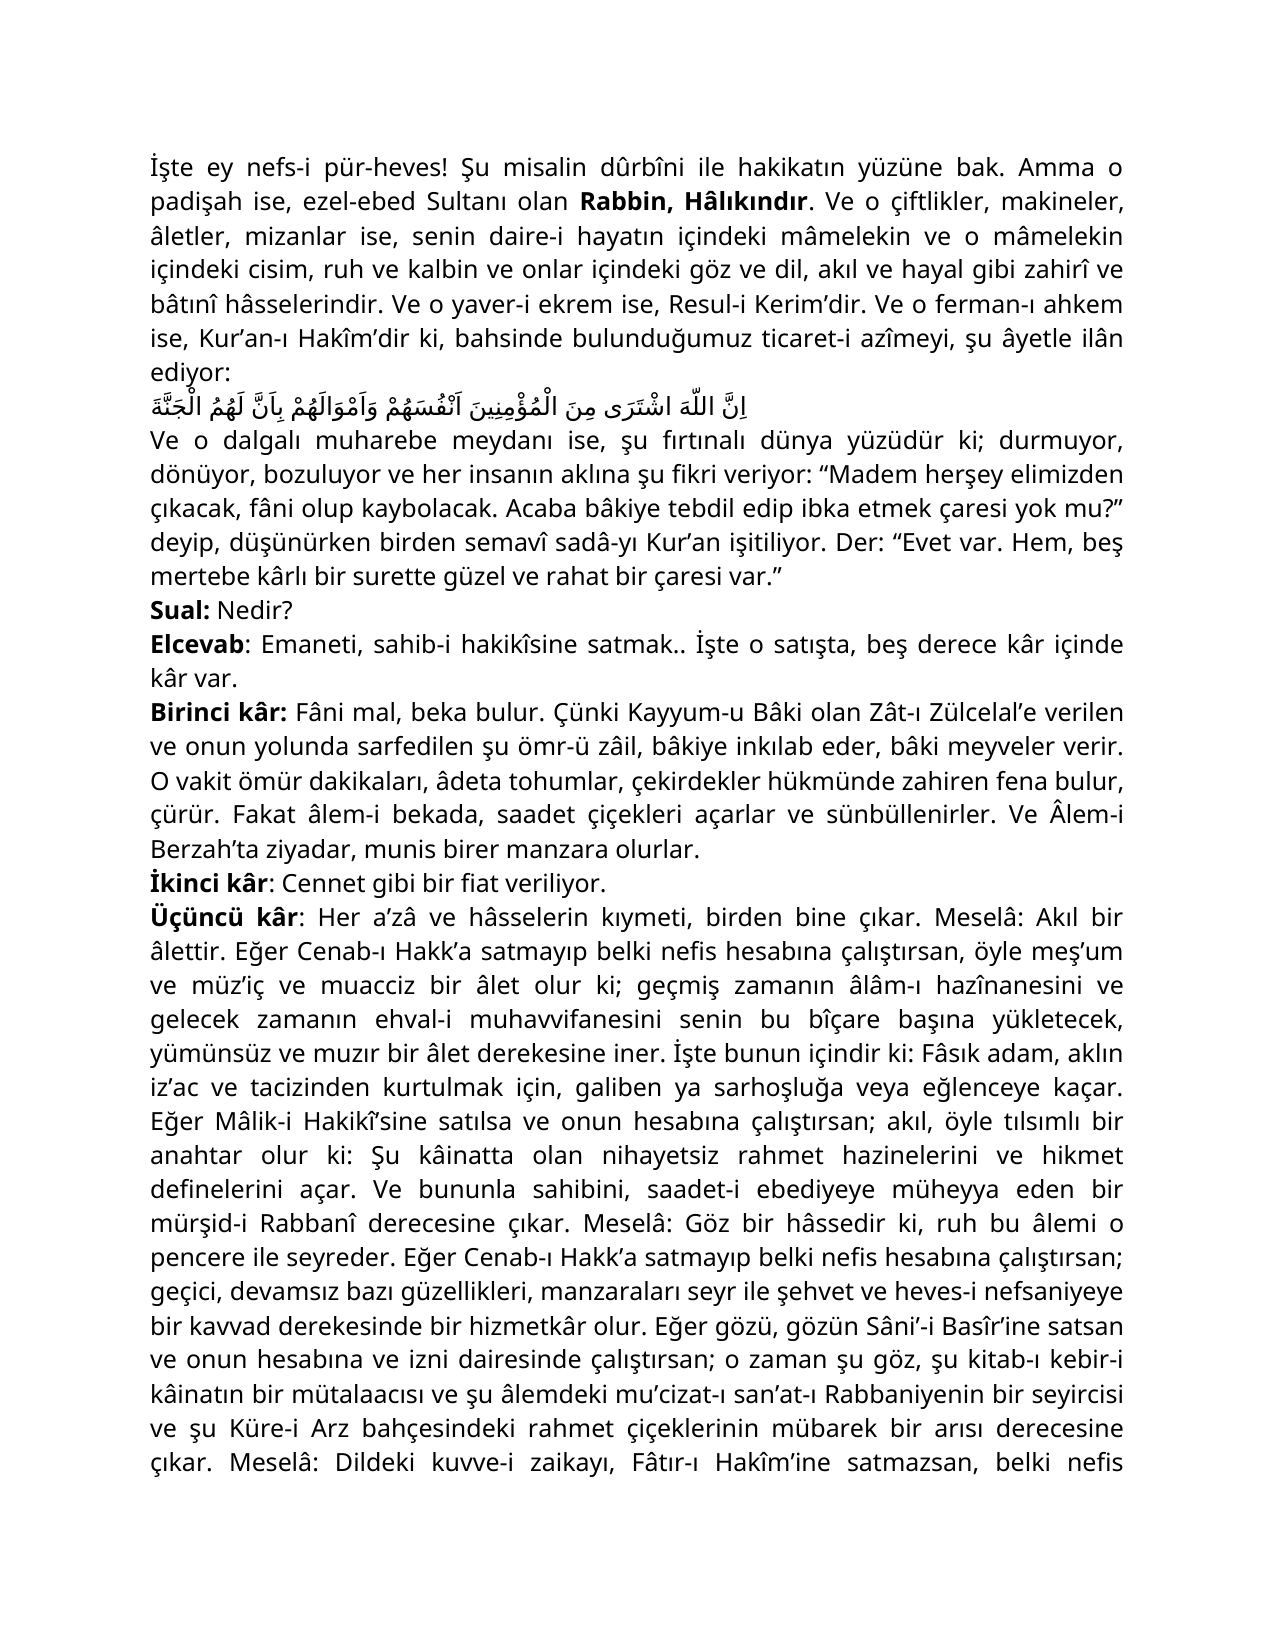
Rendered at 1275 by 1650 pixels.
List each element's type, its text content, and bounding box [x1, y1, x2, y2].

text Sual: Nedir? [150, 593, 1125, 627]
text İşte ey nefs-i pür-heves! Şu misalin dûrbîni ile hakikatın yüzüne bak. Amma o padişah ise, ezel-ebed Sultanı olan Rabbin, Hâlıkındır. Ve o çiftlikler, makineler, âletler, mizanlar ise, senin daire-i hayatın içindeki mâmelekin ve o mâmelekin içindeki cisim, ruh ve kalbin ve onlar içindeki göz ve dil, akıl ve hayal gibi zahirî ve bâtınî hâsselerindir. Ve o yaver-i ekrem ise, Resul-i Kerim’dir. Ve o ferman-ı ahkem ise, Kur’an-ı Hakîm’dir ki, bahsinde bulunduğumuz ticaret-i azîmeyi, şu âyetle ilân ediyor: [150, 150, 1125, 388]
text اِنَّ اللّهَ اشْتَرَى مِنَ الْمُؤْمِنِينَ اَنْفُسَهُمْ وَاَمْوَالَهُمْ بِاَنَّ لَهُمُ الْجَنَّةَ [150, 388, 1125, 422]
text İkinci kâr: Cennet gibi bir fiat veriliyor. [150, 865, 1125, 899]
text Elcevab: Emaneti, sahib-i hakikîsine satmak.. İşte o satışta, beş derece kâr içinde kâr var. [150, 627, 1125, 695]
text Üçüncü kâr: Her a’zâ ve hâsselerin kıymeti, birden bine çıkar. Meselâ: Akıl bir âlettir. Eğer Cenab-ı Hakk’a satmayıp belki nefis hesabına çalıştırsan, öyle meş’um ve müz’iç ve muacciz bir âlet olur ki; geçmiş zamanın âlâm-ı hazînanesini ve gelecek zamanın ehval-i muhavvifanesini senin bu bîçare başına yükletecek, yümünsüz ve muzır bir âlet derekesine iner. İşte bunun içindir ki: Fâsık adam, aklın iz’ac ve tacizinden kurtulmak için, galiben ya sarhoşluğa veya eğlenceye kaçar. Eğer Mâlik-i Hakikî’sine satılsa ve onun hesabına çalıştırsan; akıl, öyle tılsımlı bir anahtar olur ki: Şu kâinatta olan nihayetsiz rahmet hazinelerini ve hikmet definelerini açar. Ve bununla sahibini, saadet-i ebediyeye müheyya eden bir mürşid-i Rabbanî derecesine çıkar. Meselâ: Göz bir hâssedir ki, ruh bu âlemi o pencere ile seyreder. Eğer Cenab-ı Hakk’a satmayıp belki nefis hesabına çalıştırsan; geçici, devamsız bazı güzellikleri, manzaraları seyr ile şehvet ve heves-i nefsaniyeye bir kavvad derekesinde bir hizmetkâr olur. Eğer gözü, gözün Sâni’-i Basîr’ine satsan ve onun hesabına ve izni dairesinde çalıştırsan; o zaman şu göz, şu kitab-ı kebir-i kâinatın bir mütalaacısı ve şu âlemdeki mu’cizat-ı san’at-ı Rabbaniyenin bir seyircisi ve şu Küre-i Arz bahçesindeki rahmet çiçeklerinin mübarek bir arısı derecesine çıkar. Meselâ: Dildeki kuvve-i zaikayı, Fâtır-ı Hakîm’ine satmazsan, belki nefis [150, 899, 1125, 1478]
text Birinci kâr: Fâni mal, beka bulur. Çünki Kayyum-u Bâki olan Zât-ı Zülcelal’e verilen ve onun yolunda sarfedilen şu ömr-ü zâil, bâkiye inkılab eder, bâki meyveler verir. O vakit ömür dakikaları, âdeta tohumlar, çekirdekler hükmünde zahiren fena bulur, çürür. Fakat âlem-i bekada, saadet çiçekleri açarlar ve sünbüllenirler. Ve Âlem-i Berzah’ta ziyadar, munis birer manzara olurlar. [150, 695, 1125, 865]
text Ve o dalgalı muharebe meydanı ise, şu fırtınalı dünya yüzüdür ki; durmuyor, dönüyor, bozuluyor ve her insanın aklına şu fikri veriyor: “Madem herşey elimizden çıkacak, fâni olup kaybolacak. Acaba bâkiye tebdil edip ibka etmek çaresi yok mu?” deyip, düşünürken birden semavî sadâ-yı Kur’an işitiliyor. Der: “Evet var. Hem, beş mertebe kârlı bir surette güzel ve rahat bir çaresi var.” [150, 422, 1125, 593]
